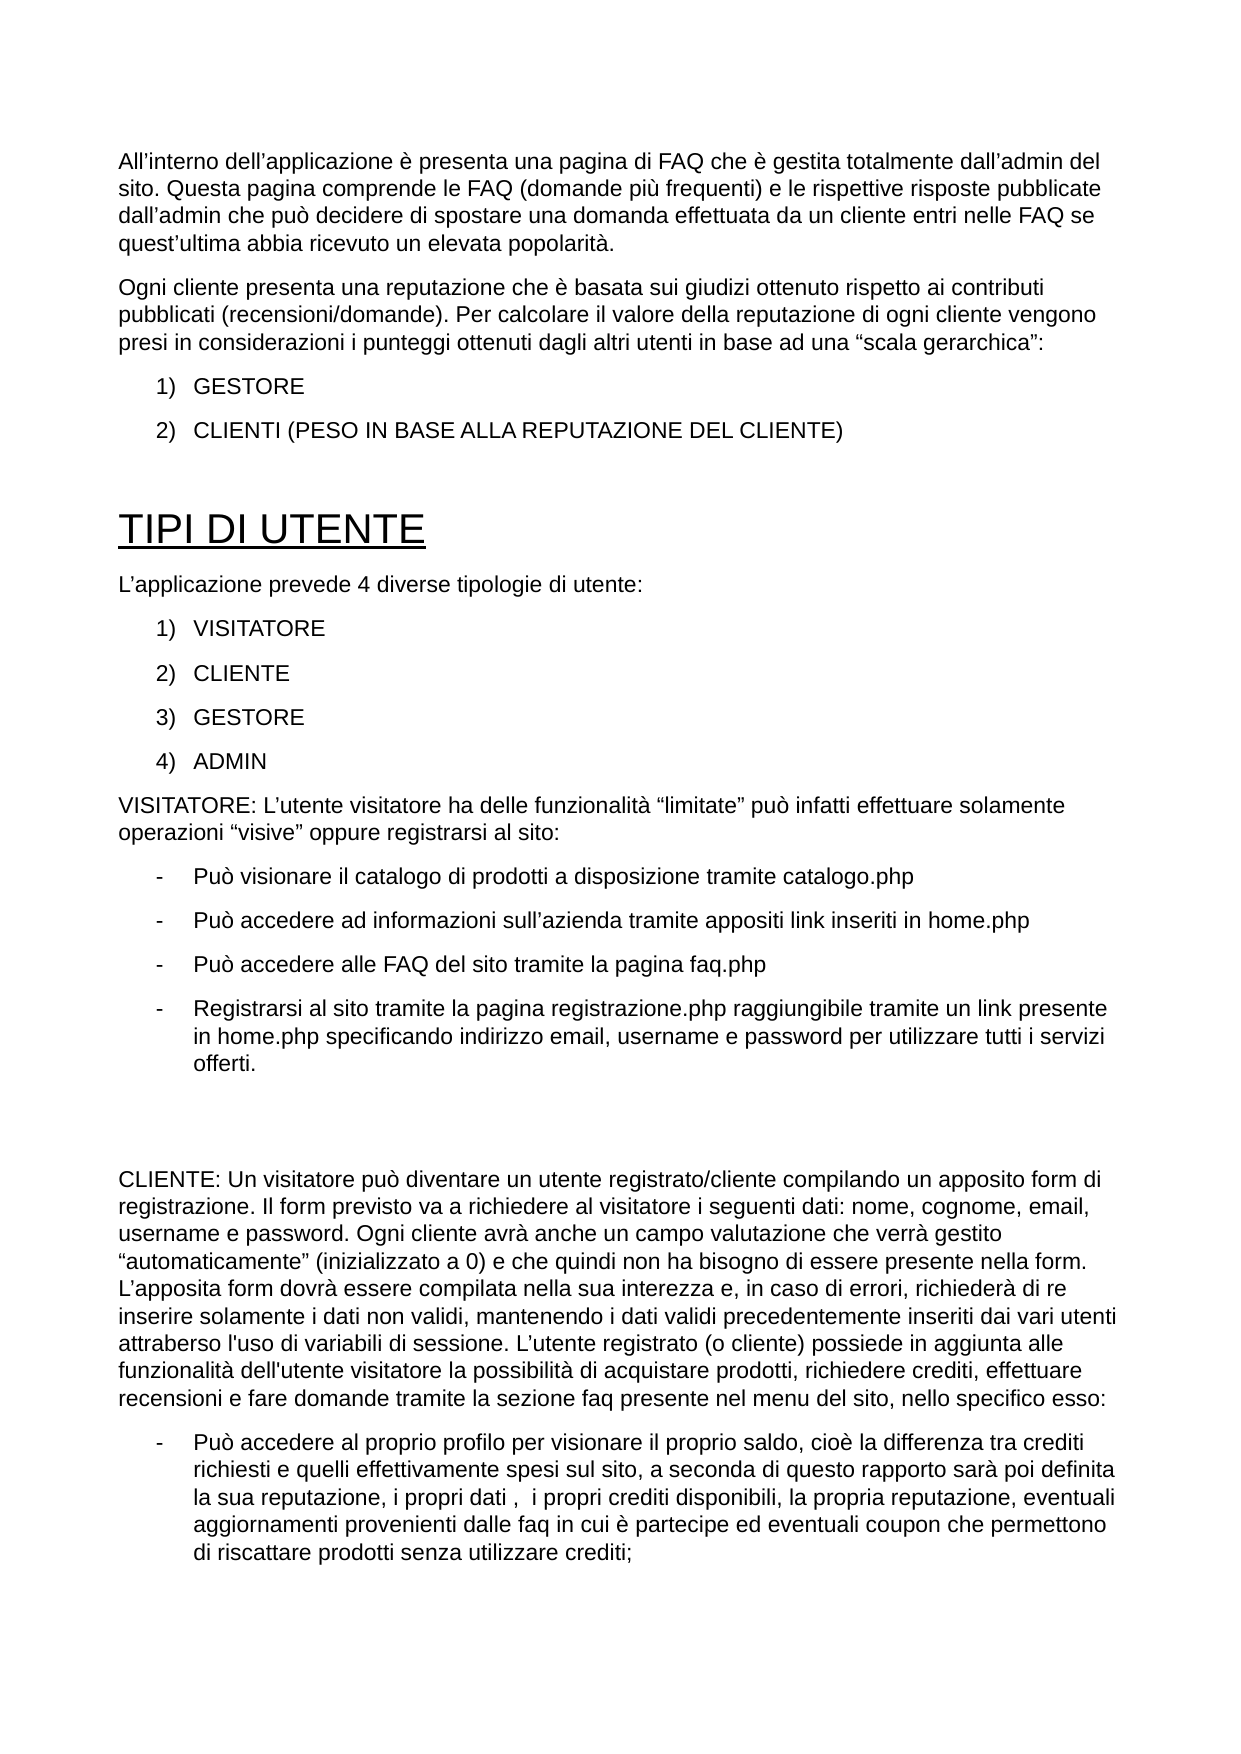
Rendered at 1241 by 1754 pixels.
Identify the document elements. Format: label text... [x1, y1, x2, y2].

text All’interno dell’applicazione è presenta una pagina di FAQ che è gestita totalmente dall’admin del sito. Questa pagina comprende le FAQ (domande più frequenti) e le rispettive risposte pubblicate dall’admin che può decidere di spostare una domanda effettuata da un cliente entri nelle FAQ se quest’ultima abbia ricevuto un elevata popolarità. [118, 148, 1122, 256]
list Può visionare il catalogo di prodotti a disposizione tramite catalogo.php [156, 863, 1122, 889]
text TIPI DI UTENTE [118, 505, 1122, 553]
list ADMIN [156, 748, 1122, 774]
list Può accedere al proprio profilo per visionare il proprio saldo, cioè la differenza tra crediti richiesti e quelli effettivamente spesi sul sito, a seconda di questo rapporto sarà poi definita la sua reputazione, i propri dati , i propri crediti disponibili, la propria reputazione, eventuali aggiornamenti provenienti dalle faq in cui è partecipe ed eventuali coupon che permettono di riscattare prodotti senza utilizzare crediti; [156, 1429, 1122, 1565]
list Registrarsi al sito tramite la pagina registrazione.php raggiungibile tramite un link presente in home.php specificando indirizzo email, username e password per utilizzare tutti i servizi offerti. [156, 995, 1122, 1104]
text L’applicazione prevede 4 diverse tipologie di utente: [118, 571, 1122, 598]
list Può accedere alle FAQ del sito tramite la pagina faq.php [156, 951, 1122, 978]
list CLIENTE [156, 659, 1122, 686]
text CLIENTE: Un visitatore può diventare un utente registrato/cliente compilando un apposito form di registrazione. Il form previsto va a richiedere al visitatore i seguenti dati: nome, cognome, email, username e password. Ogni cliente avrà anche un campo valutazione che verrà gestito “automaticamente” (inizializzato a 0) e che quindi non ha bisogno di essere presente nella form. L’apposita form dovrà essere compilata nella sua interezza e, in caso di errori, richiederà di re inserire solamente i dati non validi, mantenendo i dati validi precedentemente inseriti dai vari utenti attraberso l'uso di variabili di sessione. L’utente registrato (o cliente) possiede in aggiunta alle funzionalità dell'utente visitatore la possibilità di acquistare prodotti, richiedere crediti, effettuare recensioni e fare domande tramite la sezione faq presente nel menu del sito, nello specifico esso: [118, 1166, 1122, 1411]
list GESTORE [156, 703, 1122, 730]
list GESTORE [156, 373, 1122, 399]
list CLIENTI (PESO IN BASE ALLA REPUTAZIONE DEL CLIENTE) [156, 417, 1122, 443]
text VISITATORE: L’utente visitatore ha delle funzionalità “limitate” può infatti effettuare solamente operazioni “visive” oppure registrarsi al sito: [118, 792, 1122, 845]
text Ogni cliente presenta una reputazione che è basata sui giudizi ottenuto rispetto ai contributi pubblicati (recensioni/domande). Per calcolare il valore della reputazione di ogni cliente vengono presi in considerazioni i punteggi ottenuti dagli altri utenti in base ad una “scala gerarchica”: [118, 274, 1122, 355]
list VISITATORE [156, 615, 1122, 642]
list Può accedere ad informazioni sull’azienda tramite appositi link inseriti in home.php [156, 907, 1122, 933]
